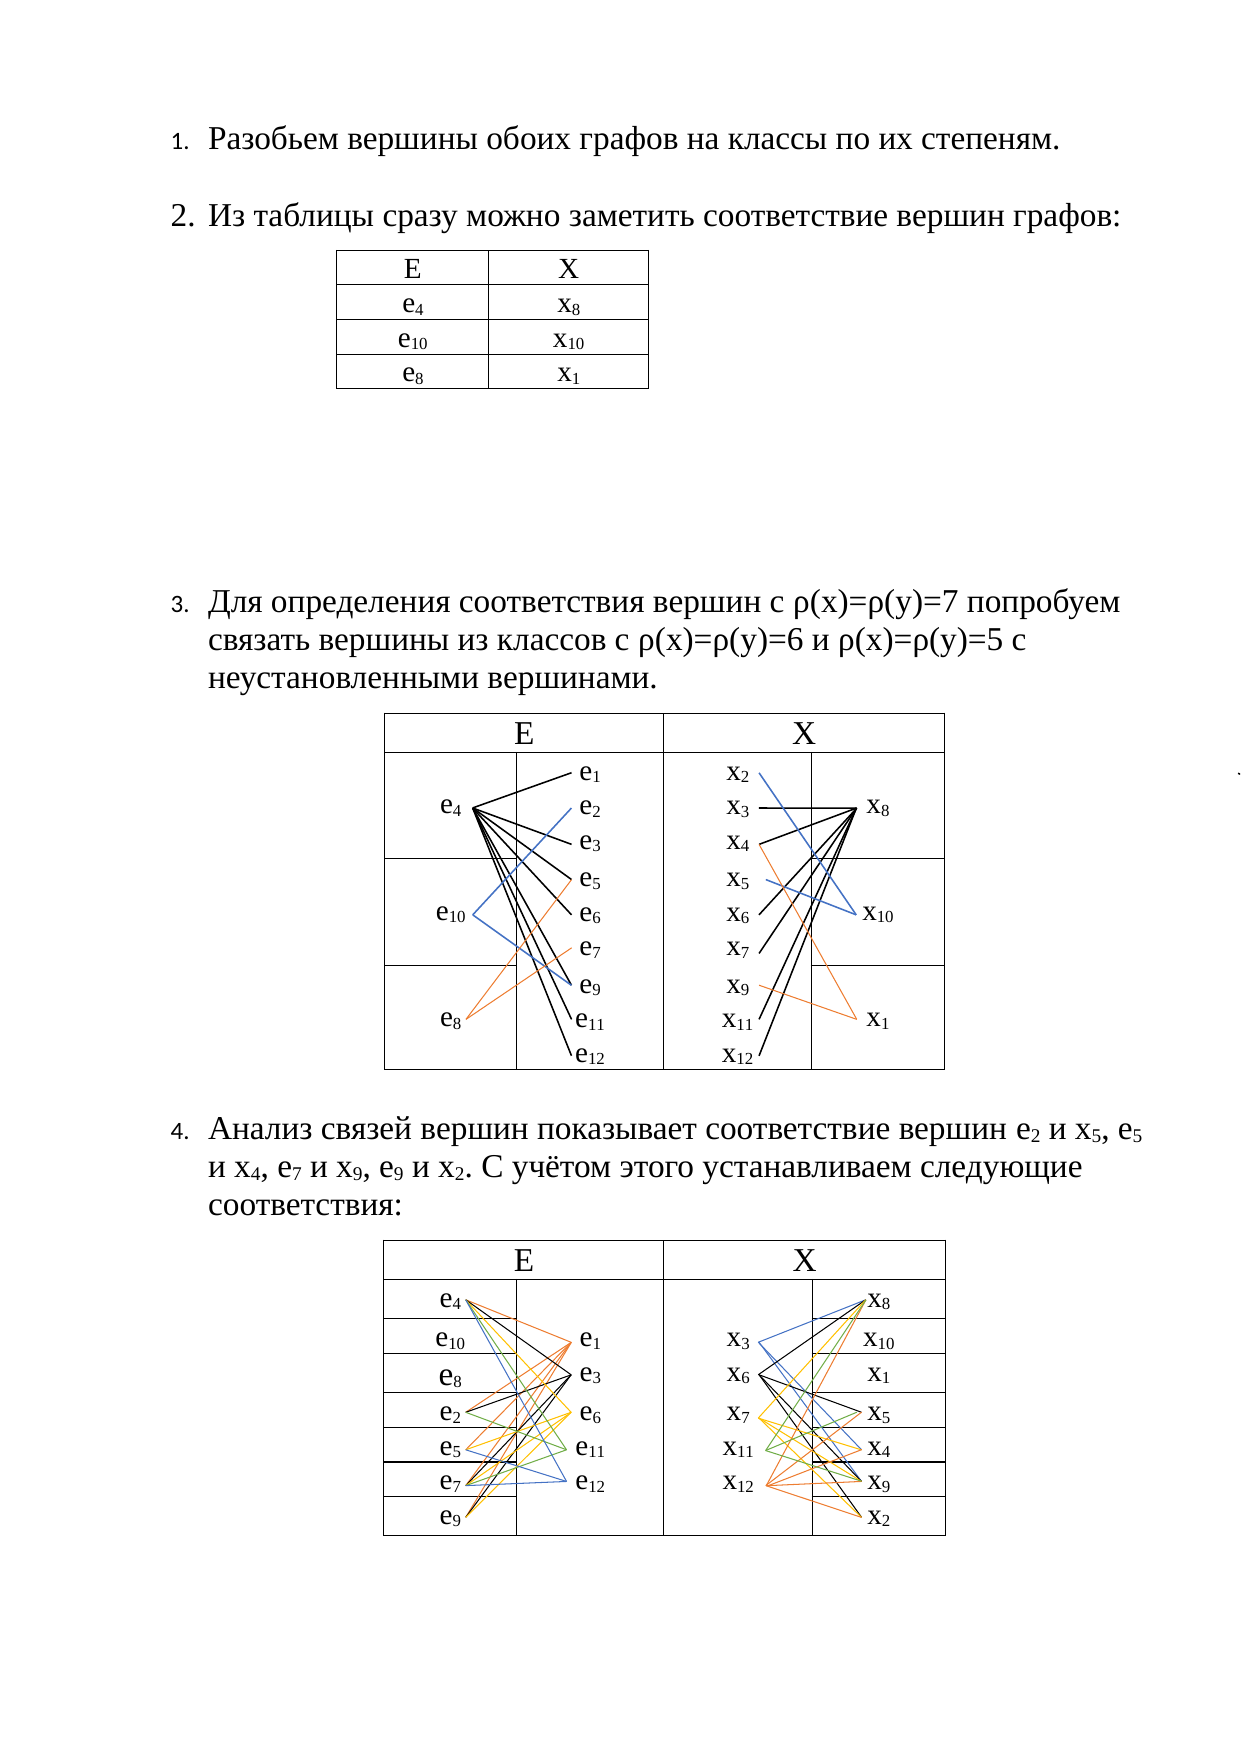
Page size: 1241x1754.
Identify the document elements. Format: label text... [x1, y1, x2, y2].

table_cell [829, 1484, 844, 1496]
table_cell [528, 1378, 541, 1389]
table_cell [799, 1422, 807, 1427]
table_cell x10 [839, 1319, 945, 1353]
list Разобьем вершины обоих графов на классы по их степеням. [170, 118, 1152, 156]
table_cell [533, 928, 554, 963]
table_cell x6 [664, 893, 791, 927]
table_cell [547, 1444, 562, 1454]
table_cell x3 [664, 786, 790, 821]
table_cell [778, 1398, 791, 1414]
table_cell [517, 864, 549, 893]
table_cell e12 [517, 1461, 663, 1496]
table_cell x4 [843, 1428, 945, 1461]
table_cell [517, 842, 529, 858]
table_cell x4 [664, 821, 795, 858]
table_cell x2 [813, 1497, 945, 1535]
table_cell x2 [664, 753, 811, 786]
table_cell e7 [384, 1463, 483, 1496]
table_cell [471, 1428, 506, 1447]
table_cell [517, 1280, 663, 1318]
table_cell e1 [517, 1318, 663, 1353]
table_header X [664, 1241, 945, 1279]
table_cell [796, 1361, 812, 1389]
table_cell [802, 879, 811, 893]
table_cell e4 [337, 285, 488, 319]
table_header E [385, 714, 663, 752]
table_cell [794, 1401, 806, 1417]
table_cell [761, 832, 811, 858]
table_cell [522, 893, 555, 921]
table_cell [800, 827, 811, 845]
table_cell e2 [517, 786, 663, 821]
table_cell [790, 1412, 800, 1425]
table_cell e8 [337, 355, 488, 388]
table_cell [509, 1453, 516, 1461]
table_cell [494, 1440, 511, 1459]
table_cell [768, 858, 809, 885]
table_cell [517, 1398, 523, 1413]
table_cell [832, 1473, 856, 1481]
table_cell [530, 1406, 537, 1415]
table_cell e3 [534, 821, 663, 858]
table_cell [532, 1411, 541, 1421]
table_cell [831, 1430, 857, 1447]
table_cell [533, 1360, 550, 1375]
table_cell [779, 1353, 812, 1377]
table_header E [337, 251, 488, 284]
table_cell e2 [384, 1393, 492, 1427]
table_header X [664, 714, 944, 752]
table_cell [775, 965, 793, 992]
table_cell e10 [385, 859, 516, 965]
table_cell e4 [385, 753, 516, 858]
table_cell [778, 1432, 790, 1441]
table_cell [536, 1392, 552, 1406]
table_cell [779, 907, 802, 927]
table_cell [493, 1463, 504, 1475]
table_cell x1 [818, 1354, 945, 1392]
table_cell x7 [664, 1392, 774, 1427]
table_cell [497, 1354, 516, 1380]
table_cell [784, 1448, 799, 1460]
table_cell [526, 1400, 533, 1410]
table_cell [835, 1443, 856, 1455]
table_cell [807, 1384, 812, 1392]
table_cell [517, 1496, 663, 1535]
table_cell [524, 858, 569, 893]
table_cell [477, 1393, 515, 1407]
table_cell [815, 1429, 827, 1438]
table_cell x5 [817, 1393, 945, 1427]
table_cell [529, 1427, 539, 1436]
table_cell [548, 965, 567, 980]
table_cell [789, 1441, 809, 1457]
table_cell [501, 1464, 515, 1472]
table_cell [517, 1433, 525, 1445]
table_cell e4 [384, 1280, 516, 1318]
table_cell x5 [664, 858, 782, 893]
table_cell [517, 1439, 540, 1461]
table_cell [517, 893, 536, 927]
table_cell [762, 1365, 788, 1384]
table_cell [813, 1402, 832, 1425]
table_cell e7 [542, 928, 663, 965]
table_cell [835, 1463, 852, 1474]
table_cell [517, 928, 524, 946]
table_cell [784, 1418, 795, 1427]
table_cell e8 [385, 966, 516, 1068]
table_cell [489, 1485, 516, 1496]
table_cell [517, 826, 543, 849]
table_cell x6 [664, 1353, 772, 1392]
table_cell [522, 928, 529, 937]
table_cell [517, 951, 534, 965]
table_cell [495, 1401, 516, 1427]
table_cell e3 [559, 1353, 663, 1392]
table_cell [813, 1319, 846, 1353]
table_cell [517, 965, 536, 983]
table_cell e11 [554, 1427, 663, 1461]
table_cell [783, 995, 794, 999]
table_cell [794, 895, 811, 920]
table_cell x8 [489, 285, 648, 319]
table_cell [537, 1422, 549, 1427]
table_cell e5 [384, 1428, 485, 1461]
table_cell [533, 1392, 540, 1400]
table_cell [480, 1319, 513, 1353]
table_cell [769, 999, 811, 1034]
table_cell e6 [557, 1392, 663, 1427]
list Из таблицы сразу можно заметить соответствие вершин графов: [170, 195, 1152, 233]
table_cell x7 [664, 928, 799, 965]
table_cell e1 [517, 753, 663, 786]
table_cell [813, 1436, 821, 1447]
table_cell [824, 1428, 838, 1435]
table_cell x9 [839, 1463, 945, 1496]
table_cell x3 [664, 1318, 812, 1353]
table_cell [664, 1496, 812, 1535]
table_cell x10 [812, 859, 944, 965]
table_cell [781, 1392, 799, 1408]
table_cell e9 [384, 1497, 516, 1535]
table_cell x8 [812, 753, 944, 858]
table_cell [777, 1471, 812, 1484]
table_cell [786, 928, 806, 965]
table_cell [804, 1411, 812, 1427]
table_header X [489, 251, 648, 284]
table_cell [825, 1441, 841, 1457]
table_cell e8 [384, 1354, 510, 1392]
table_cell [796, 935, 811, 965]
table_cell [517, 973, 547, 999]
table_cell [545, 1433, 563, 1447]
table_cell [476, 1463, 495, 1477]
table_cell [517, 1408, 527, 1427]
table_cell [486, 1319, 516, 1351]
table_cell [520, 1437, 531, 1446]
table_cell [524, 1419, 533, 1427]
table_cell x1 [489, 355, 648, 388]
table_cell x1 [812, 966, 944, 1068]
table_cell [520, 1371, 536, 1387]
table_cell [518, 1353, 545, 1367]
table_cell [550, 1367, 569, 1381]
table_cell [785, 965, 811, 999]
table_cell [499, 1384, 515, 1392]
table_cell [813, 1418, 820, 1427]
table_cell [544, 1398, 569, 1419]
list Анализ связей вершин показывает соответствие вершин e2 и х5, е5 и х4, е7 и х9, е9 и х2. С учётом этого устанавливаем следующие соответствия: [170, 1108, 1152, 1223]
table_cell [522, 944, 529, 953]
table_cell [814, 1397, 855, 1420]
table_cell [813, 1354, 835, 1392]
table_cell [803, 1452, 812, 1461]
table_cell [826, 1463, 850, 1476]
table_cell [493, 1471, 510, 1483]
table_cell [788, 893, 797, 901]
table_cell [769, 1437, 782, 1448]
table_cell [786, 809, 811, 821]
table_cell e6 [539, 893, 663, 927]
table_cell [772, 1462, 809, 1483]
table_cell x11 [664, 1427, 780, 1461]
table_cell [517, 821, 557, 833]
table_cell [784, 1387, 794, 1392]
table_cell [502, 1469, 516, 1483]
table_cell e10 [337, 320, 488, 353]
table_cell [802, 1393, 811, 1406]
table_cell e12 [517, 1034, 663, 1068]
table_cell x10 [489, 320, 648, 353]
table_cell [771, 1461, 795, 1480]
table_cell [521, 1392, 529, 1403]
table_cell e11 [551, 999, 663, 1034]
table_cell [475, 1468, 494, 1481]
table_cell [813, 1484, 837, 1496]
table_cell [769, 1444, 786, 1454]
table_header E [384, 1241, 663, 1279]
list Для определения соответствия вершин с ρ(x)=ρ(y)=7 попробуем связать вершины из классов с ρ(x)=ρ(y)=6 и ρ(x)=ρ(y)=5 с неустановленными вершинами. [170, 581, 1152, 696]
table_cell [549, 1417, 562, 1425]
table_cell [802, 1496, 812, 1500]
table_cell x8 [813, 1280, 945, 1318]
table_cell x9 [664, 965, 782, 999]
table_cell [470, 1396, 516, 1421]
table_cell [760, 1401, 787, 1424]
table_cell e5 [545, 858, 663, 893]
table_cell [796, 1437, 810, 1448]
table_cell [489, 1434, 513, 1457]
table_cell [517, 999, 561, 1034]
table_cell [815, 1444, 837, 1460]
table_cell [813, 1473, 823, 1483]
table_cell [813, 1453, 819, 1461]
table_cell [517, 1357, 528, 1376]
table_cell x12 [664, 1034, 811, 1068]
table_cell [814, 1468, 834, 1482]
table_cell [503, 1437, 516, 1458]
table_cell [820, 1319, 851, 1353]
table_cell [664, 1280, 812, 1318]
table_cell [539, 968, 560, 999]
table_cell [524, 1442, 550, 1461]
table_cell [771, 1353, 787, 1360]
table_cell [770, 786, 811, 807]
table_cell [547, 1378, 566, 1392]
table_cell [787, 861, 811, 891]
table_cell [483, 1485, 496, 1496]
table_cell [804, 1434, 812, 1446]
table_cell [539, 1363, 553, 1379]
table_cell [764, 1378, 785, 1392]
table_cell x12 [664, 1461, 792, 1496]
table_cell [470, 1440, 497, 1455]
table_cell [528, 853, 539, 858]
table_cell [781, 1427, 795, 1436]
table_cell [794, 821, 811, 828]
table_cell [805, 911, 811, 927]
table_cell [537, 1416, 545, 1423]
table_cell [791, 1381, 801, 1389]
table_cell x11 [664, 999, 780, 1034]
table_cell [517, 1379, 524, 1392]
table_cell [475, 1479, 487, 1484]
table_cell [542, 1428, 551, 1437]
table_cell [527, 936, 544, 964]
table_cell [772, 1485, 812, 1496]
table_cell e9 [552, 965, 663, 999]
table_cell e10 [384, 1319, 494, 1353]
